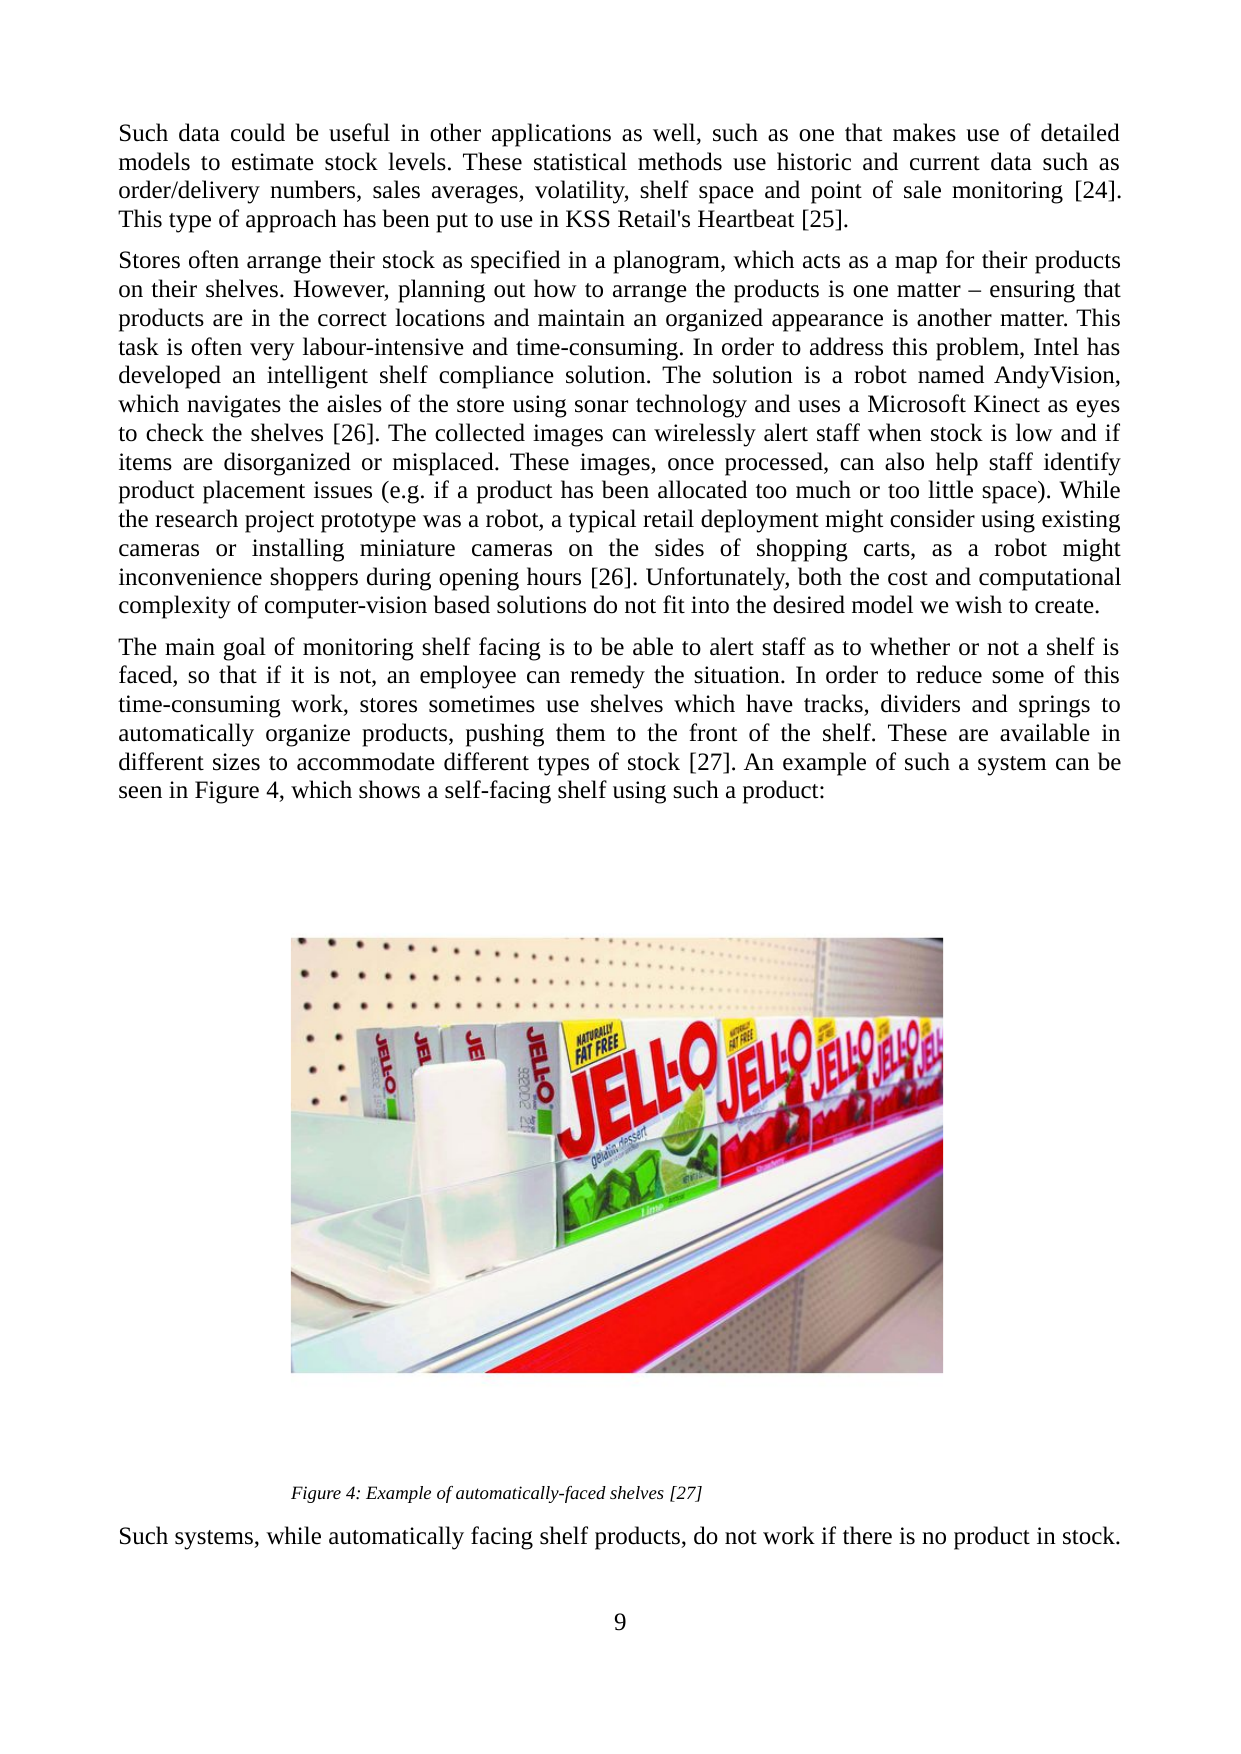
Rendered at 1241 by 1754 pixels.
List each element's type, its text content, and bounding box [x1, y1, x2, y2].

text The main goal of monitoring shelf facing is to be able to alert staff as to whether or not a shelf is faced, so that if it is not, an employee can remedy the situation. In order to reduce some of this time-consuming work, stores sometimes use shelves which have tracks, dividers and springs to automatically organize products, pushing them to the front of the shelf. These are available in different sizes to accommodate different types of stock [27]. An example of such a system can be seen in Figure 4, which shows a self-facing shelf using such a product: [118, 632, 1122, 804]
text Figure 4: Example of automatically-faced shelves [27] [291, 1482, 943, 1503]
picture [290, 829, 944, 1482]
text Stores often arrange their stock as specified in a planogram, which acts as a map for their products on their shelves. However, planning out how to arrange the products is one matter – ensuring that products are in the correct locations and maintain an organized appearance is another matter. This task is often very labour-intensive and time-consuming. In order to address this problem, Intel has developed an intelligent shelf compliance solution. The solution is a robot named AndyVision, which navigates the aisles of the store using sonar technology and uses a Microsoft Kinect as eyes to check the shelves [26]. The collected images can wirelessly alert staff when stock is low and if items are disorganized or misplaced. These images, once processed, can also help staff identify product placement issues (e.g. if a product has been allocated too much or too little space). While the research project prototype was a robot, a typical retail deployment might consider using existing cameras or installing miniature cameras on the sides of shopping carts, as a robot might inconvenience shoppers during opening hours [26]. Unfortunately, both the cost and computational complexity of computer-vision based solutions do not fit into the desired model we wish to create. [118, 246, 1122, 619]
text Such data could be useful in other applications as well, such as one that makes use of detailed models to estimate stock levels. These statistical methods use historic and current data such as order/delivery numbers, sales averages, volatility, shelf space and point of sale monitoring [24]. This type of approach has been put to use in KSS Retail's Heartbeat [25]. [118, 118, 1122, 233]
text Such systems, while automatically facing shelf products, do not work if there is no product in stock. [118, 1521, 1122, 1550]
